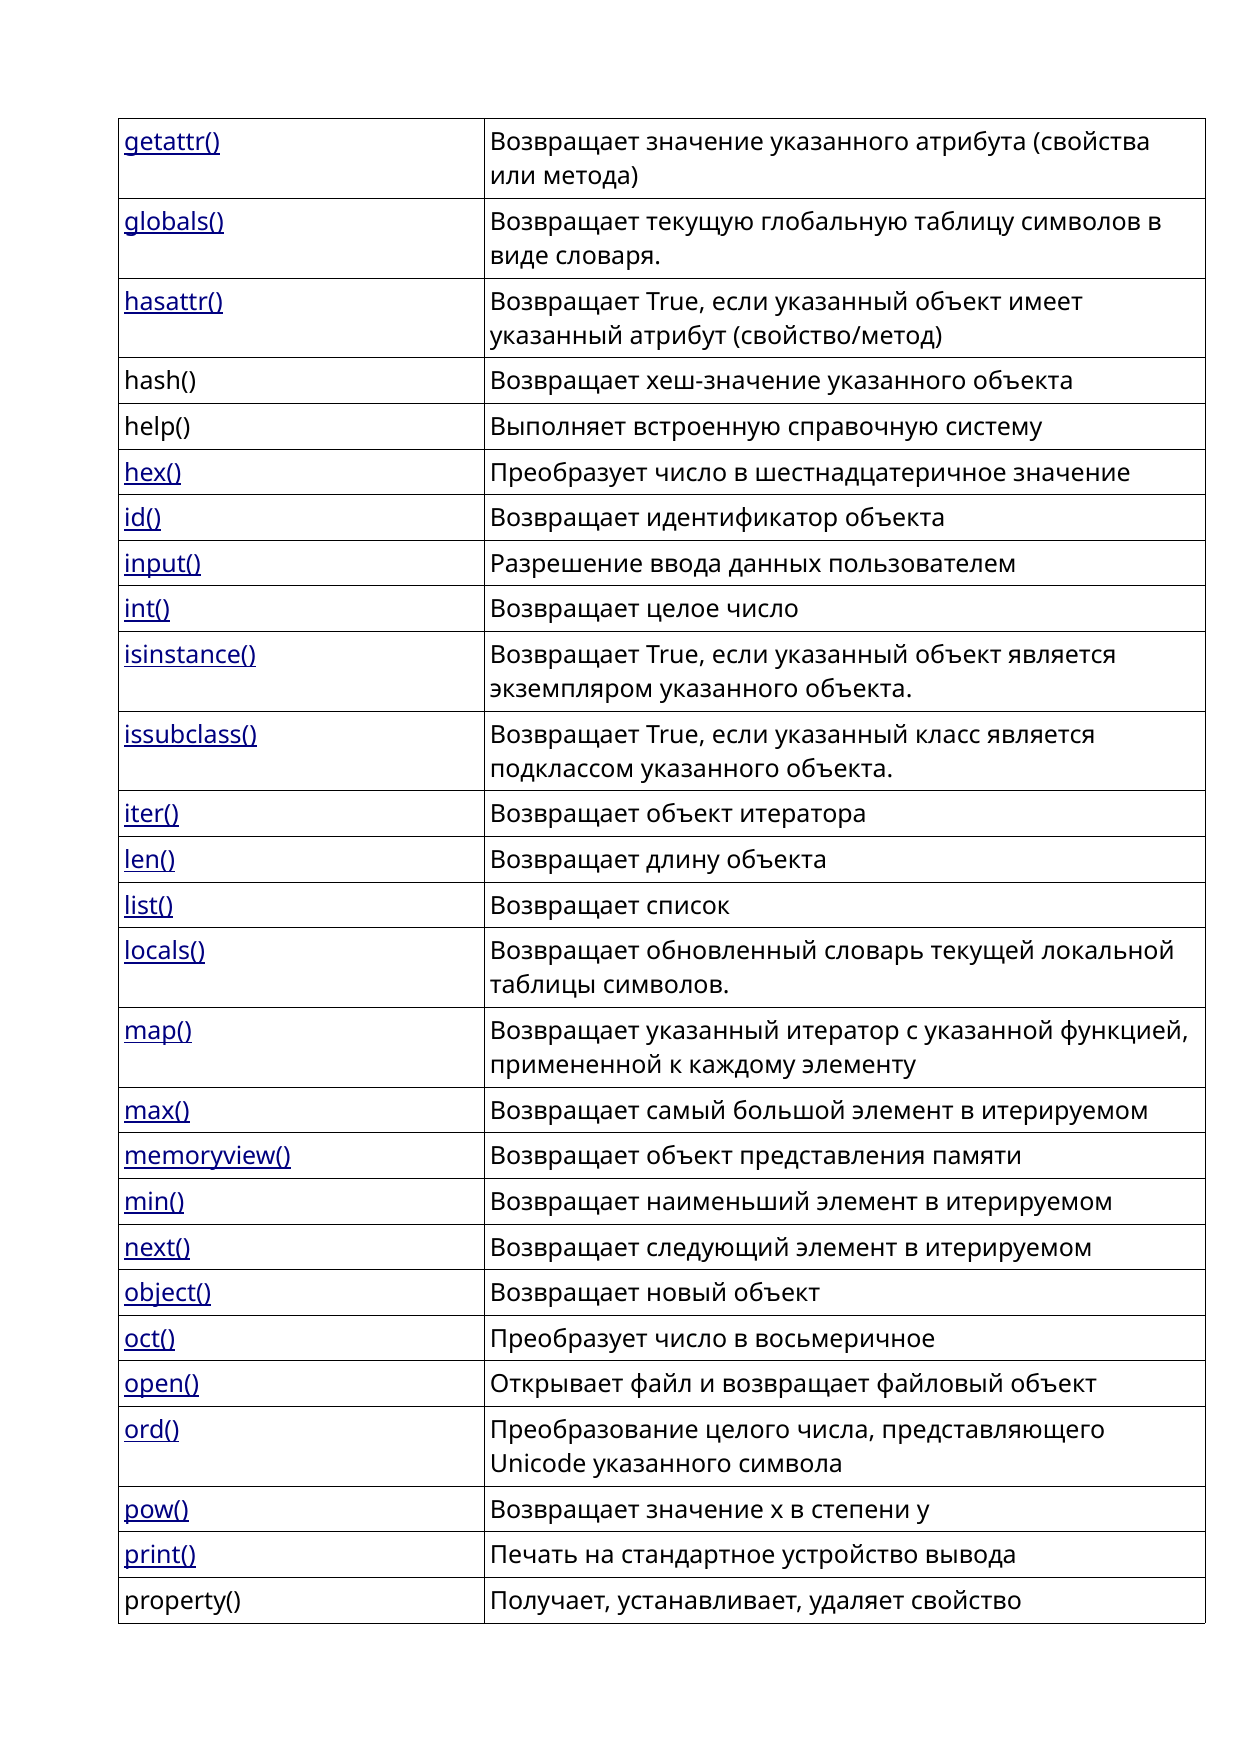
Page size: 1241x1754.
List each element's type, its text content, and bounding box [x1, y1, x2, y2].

table_cell map() [119, 1008, 484, 1087]
table_cell issubclass() [119, 712, 484, 790]
table_cell iter() [119, 791, 484, 836]
table_cell Выполняет встроенную справочную систему [485, 404, 1205, 448]
table_cell ord() [119, 1407, 484, 1486]
table_cell isinstance() [119, 632, 484, 711]
table_cell hex() [119, 450, 484, 494]
table_cell getattr() [119, 119, 484, 198]
table_cell Возвращает текущую глобальную таблицу символов в виде словаря. [485, 199, 1205, 277]
table_cell Возвращает обновленный словарь текущей локальной таблицы символов. [485, 928, 1205, 1007]
table_cell min() [119, 1179, 484, 1223]
table_cell list() [119, 883, 484, 927]
table_cell Открывает файл и возвращает файловый объект [485, 1361, 1205, 1406]
table_cell Возвращает наименьший элемент в итерируемом [485, 1179, 1205, 1223]
table_cell Возвращает целое число [485, 586, 1205, 631]
table_cell Возвращает указанный итератор с указанной функцией, примененной к каждому элементу [485, 1008, 1205, 1087]
table_cell property() [119, 1578, 484, 1622]
table_cell input() [119, 541, 484, 585]
table_cell Возвращает объект итератора [485, 791, 1205, 836]
table_cell oct() [119, 1316, 484, 1360]
table_cell Возвращает True, если указанный объект имеет указанный атрибут (свойство/метод) [485, 279, 1205, 357]
table_cell Возвращает объект представления памяти [485, 1133, 1205, 1178]
table_cell next() [119, 1225, 484, 1269]
table_cell int() [119, 586, 484, 631]
table_cell pow() [119, 1487, 484, 1531]
table_cell Получает, устанавливает, удаляет свойство [485, 1578, 1205, 1622]
table_cell Печать на стандартное устройство вывода [485, 1532, 1205, 1577]
table_cell Преобразует число в восьмеричное [485, 1316, 1205, 1360]
table_cell Возвращает значение x в степени y [485, 1487, 1205, 1531]
table_cell print() [119, 1532, 484, 1577]
table_cell len() [119, 837, 484, 882]
table_cell hasattr() [119, 279, 484, 357]
table_cell Возвращает True, если указанный класс является подклассом указанного объекта. [485, 712, 1205, 790]
table_cell id() [119, 495, 484, 540]
table_cell help() [119, 404, 484, 448]
table_cell Возвращает длину объекта [485, 837, 1205, 882]
table_cell Возвращает значение указанного атрибута (свойства или метода) [485, 119, 1205, 198]
table_cell Возвращает новый объект [485, 1270, 1205, 1315]
table_cell hash() [119, 358, 484, 403]
table_cell Возвращает хеш-значение указанного объекта [485, 358, 1205, 403]
table_cell memoryview() [119, 1133, 484, 1178]
table_cell Разрешение ввода данных пользователем [485, 541, 1205, 585]
table_cell Возвращает True, если указанный объект является экземпляром указанного объекта. [485, 632, 1205, 711]
table_cell Преобразует число в шестнадцатеричное значение [485, 450, 1205, 494]
table_cell globals() [119, 199, 484, 277]
table_cell open() [119, 1361, 484, 1406]
table_cell Возвращает список [485, 883, 1205, 927]
table_cell locals() [119, 928, 484, 1007]
table_cell object() [119, 1270, 484, 1315]
table_cell Возвращает самый большой элемент в итерируемом [485, 1088, 1205, 1132]
table_cell Преобразование целого числа, представляющего Unicode указанного символа [485, 1407, 1205, 1486]
table_cell max() [119, 1088, 484, 1132]
table_cell Возвращает следующий элемент в итерируемом [485, 1225, 1205, 1269]
table_cell Возвращает идентификатор объекта [485, 495, 1205, 540]
